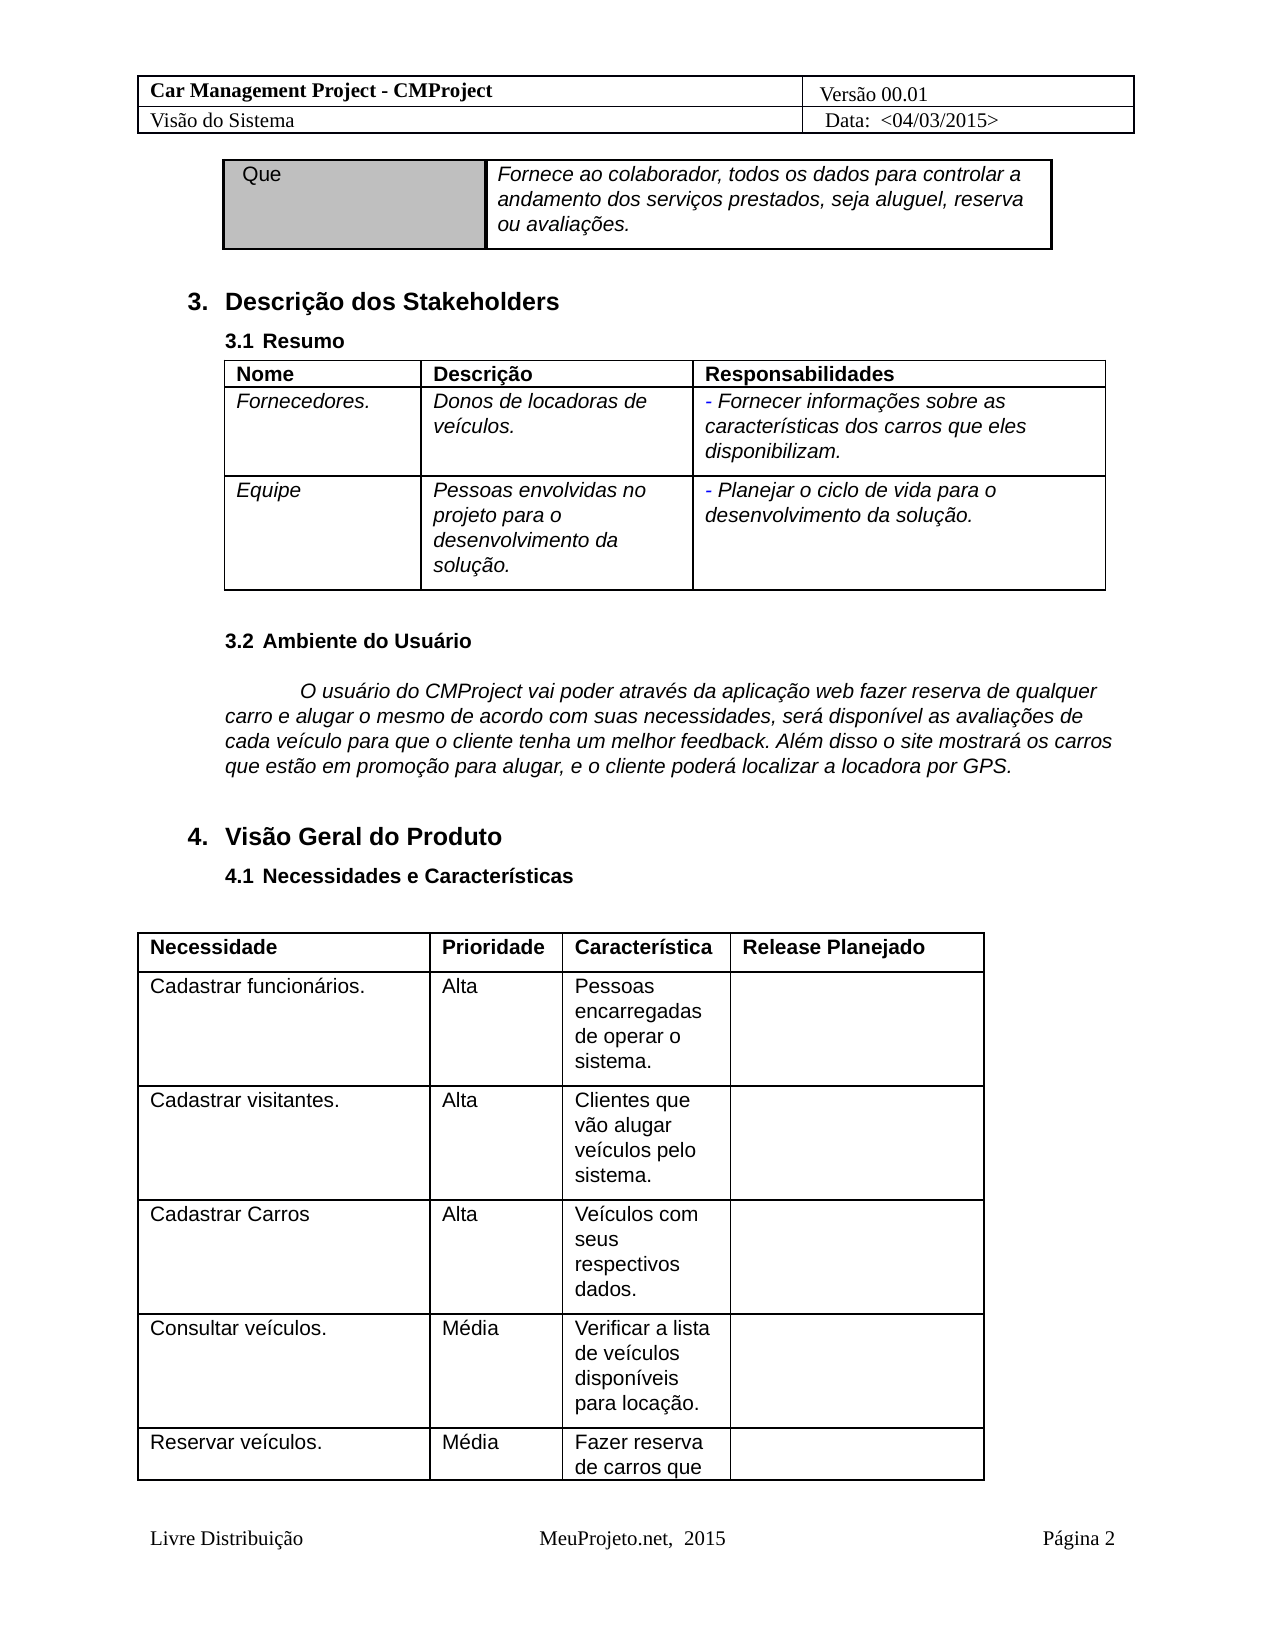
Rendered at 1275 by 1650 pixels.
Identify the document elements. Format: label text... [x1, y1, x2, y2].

table_header Nome [225, 361, 420, 386]
table_cell Reservar veículos. [139, 1429, 429, 1479]
table_header Descrição [422, 361, 692, 386]
table_cell Que [225, 161, 484, 248]
table_cell [731, 1429, 983, 1479]
table_cell Média [431, 1429, 562, 1479]
table_cell Fazer reserva de carros que [563, 1429, 730, 1479]
table_cell Donos de locadoras de veículos. [422, 388, 692, 475]
subtitle Visão Geral do Produto [187, 822, 1125, 851]
subtitle Necessidades e Características [225, 863, 1125, 888]
table_header Prioridade [431, 934, 562, 971]
table_cell Pessoas envolvidas no projeto para o desenvolvimento da solução. [422, 477, 692, 589]
table_cell Média [431, 1315, 562, 1427]
table_cell Fornecedores. [225, 388, 420, 475]
table_cell Fornece ao colaborador, todos os dados para controlar a andamento dos serviços prestados, seja aluguel, reserva ou avaliações. [488, 161, 1050, 248]
table_cell Pessoas encarregadas de operar o sistema. [563, 973, 730, 1085]
table_cell Cadastrar visitantes. [139, 1087, 429, 1199]
table_cell [731, 1201, 983, 1313]
table_cell Consultar veículos. [139, 1315, 429, 1427]
table_header Necessidade [139, 934, 429, 971]
table_cell Cadastrar Carros [139, 1201, 429, 1313]
table_cell Clientes que vão alugar veículos pelo sistema. [563, 1087, 730, 1199]
table_cell - Fornecer informações sobre as características dos carros que eles disponibilizam. [694, 388, 1105, 475]
table_cell Verificar a lista de veículos disponíveis para locação. [563, 1315, 730, 1427]
table_cell Alta [431, 1201, 562, 1313]
table_cell Cadastrar funcionários. [139, 973, 429, 1085]
table_cell - Planejar o ciclo de vida para o desenvolvimento da solução. [694, 477, 1105, 589]
table_cell [731, 973, 983, 1085]
table_header Release Planejado [731, 934, 983, 971]
table_cell Equipe [225, 477, 420, 589]
table_cell Alta [431, 973, 562, 1085]
table_header Responsabilidades [694, 361, 1105, 386]
subtitle Resumo [225, 328, 1125, 353]
table_cell [731, 1315, 983, 1427]
subtitle Descrição dos Stakeholders [187, 287, 1125, 316]
table_cell [731, 1087, 983, 1199]
table_cell Alta [431, 1087, 562, 1199]
table_cell Veículos com seus respectivos dados. [563, 1201, 730, 1313]
subtitle Ambiente do Usuário [225, 628, 1125, 653]
subtitle O usuário do CMProject vai poder através da aplicação web fazer reserva de qualquer carro e alugar o mesmo de acordo com suas necessidades, será disponível as avaliações de cada veículo para que o cliente tenha um melhor feedback. Além disso o site mostrará os carros que estão em promoção para alugar, e o cliente poderá localizar a locadora por GPS. [150, 678, 1125, 778]
table_header Característica [563, 934, 730, 971]
